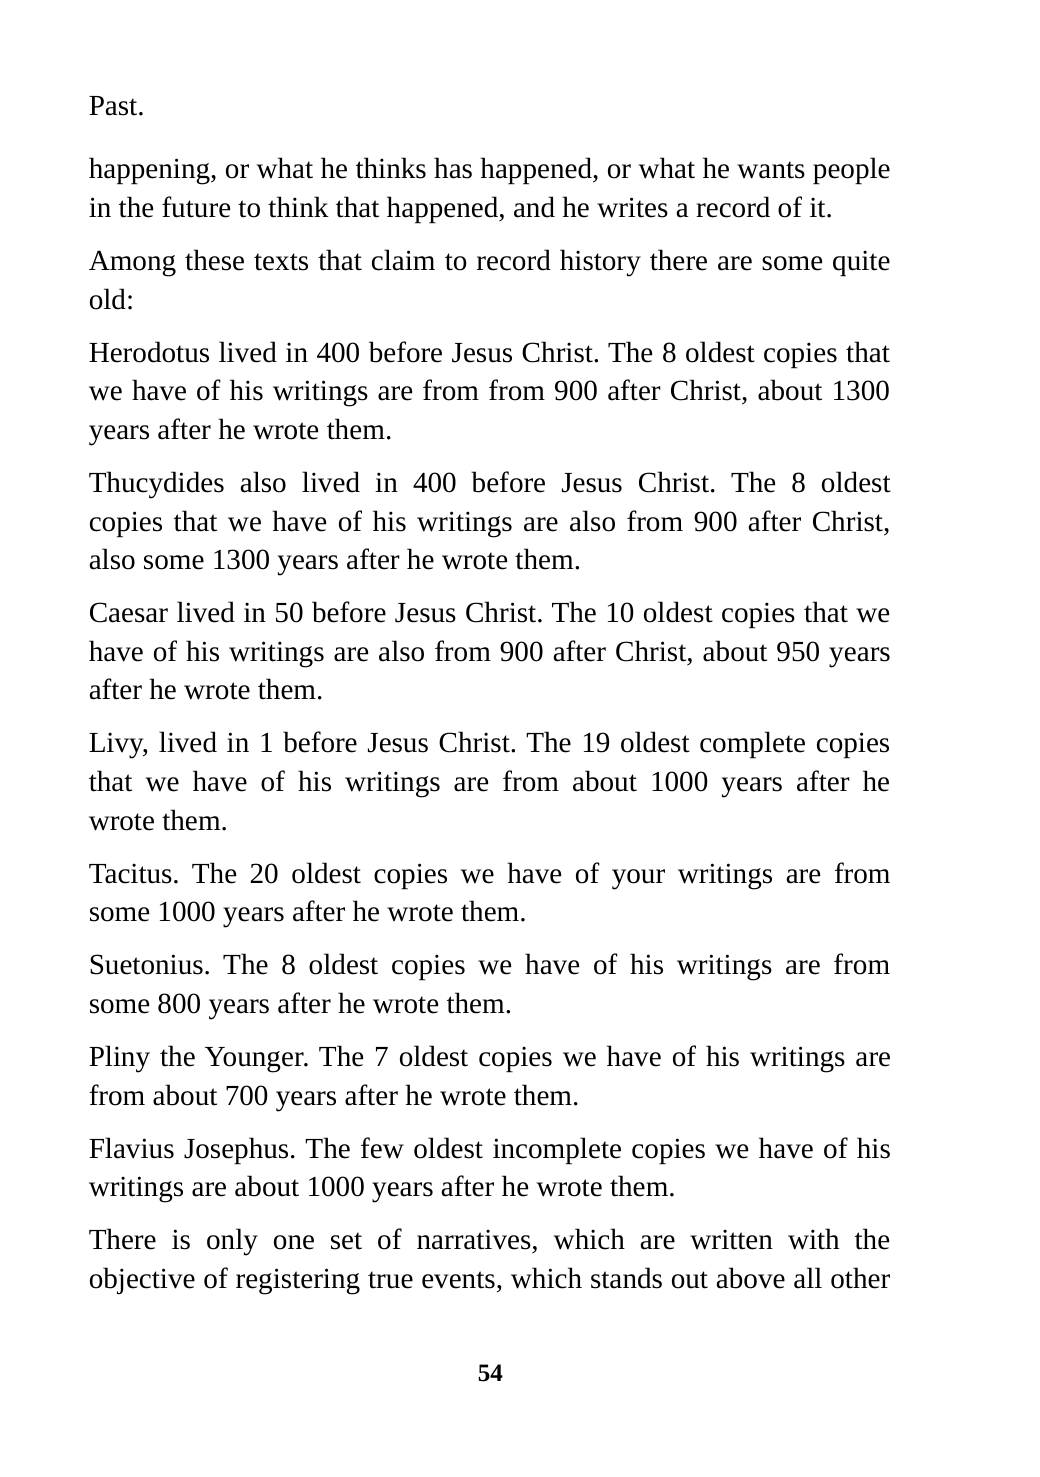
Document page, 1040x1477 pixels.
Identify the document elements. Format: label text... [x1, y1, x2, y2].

text Suetonius. The 8 oldest copies we have of his writings are from some 800 years after he wrote them. [88, 947, 892, 1019]
text Tacitus. The 20 oldest copies we have of your writings are from some 1000 years after he wrote them. [88, 856, 892, 928]
text Livy, lived in 1 before Jesus Christ. The 19 oldest complete copies that we have of his writings are from about 1000 years after he wrote them. [88, 726, 892, 836]
text Among these texts that claim to record history there are some quite old: [88, 243, 892, 315]
text Thucydides also lived in 400 before Jesus Christ. The 8 oldest copies that we have of his writings are also from 900 after Christ, also some 1300 years after he wrote them. [88, 465, 892, 576]
text Pliny the Younger. The 7 oldest copies we have of his writings are from about 700 years after he wrote them. [88, 1039, 892, 1111]
text Herodotus lived in 400 before Jesus Christ. The 8 oldest copies that we have of his writings are from from 900 after Christ, about 1300 years after he wrote them. [88, 335, 892, 446]
text Caesar lived in 50 before Jesus Christ. The 10 oldest copies that we have of his writings are also from 900 after Christ, about 950 years after he wrote them. [88, 595, 892, 706]
text Flavius Josephus. The few oldest incomplete copies we have of his writings are about 1000 years after he wrote them. [88, 1131, 892, 1203]
text There is only one set of narratives, which are written with the objective of registering true events, which stands out above all other [88, 1222, 892, 1294]
text happening, or what he thinks has happened, or what he wants people in the future to think that happened, and he writes a record of it. [88, 152, 892, 224]
